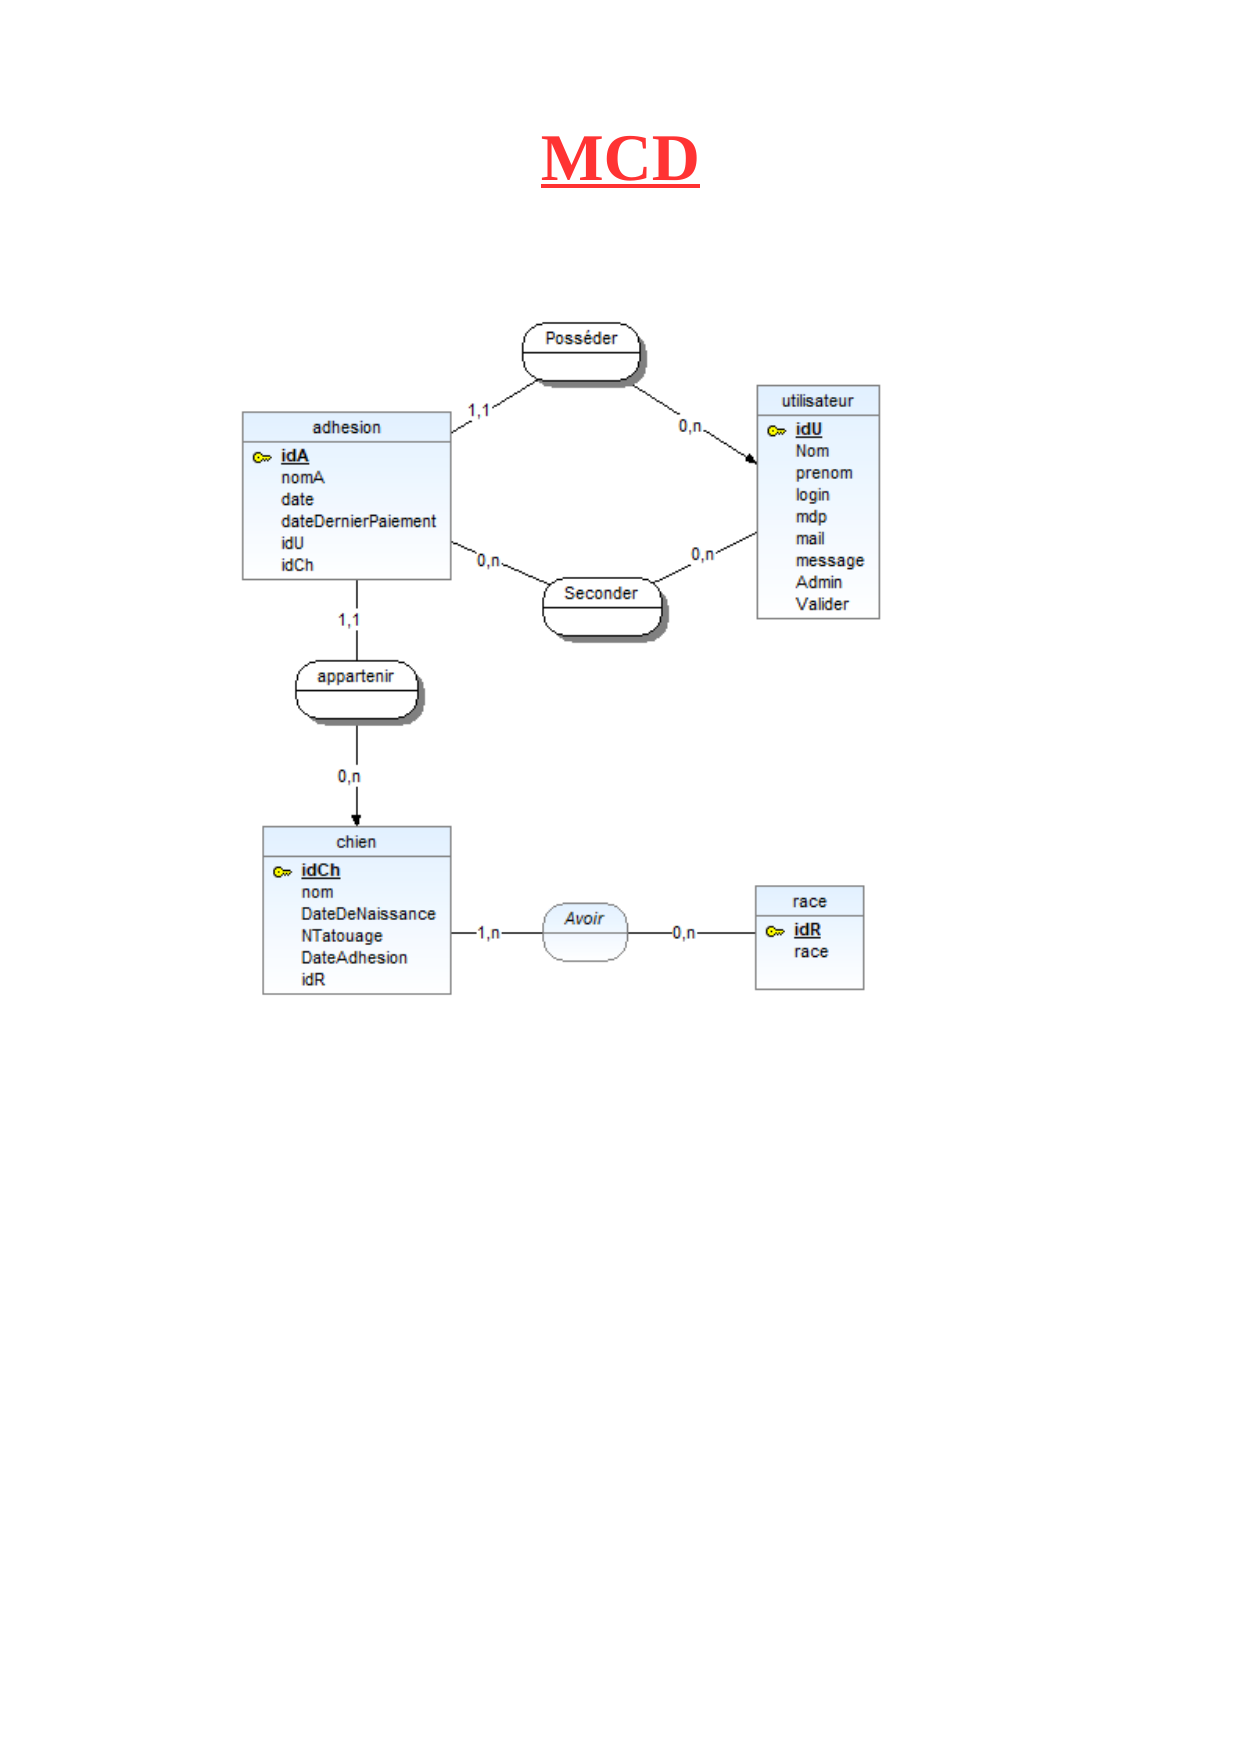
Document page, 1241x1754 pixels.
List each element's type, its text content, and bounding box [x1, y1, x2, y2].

text MCD [118, 118, 1122, 195]
picture [150, 274, 1090, 1139]
